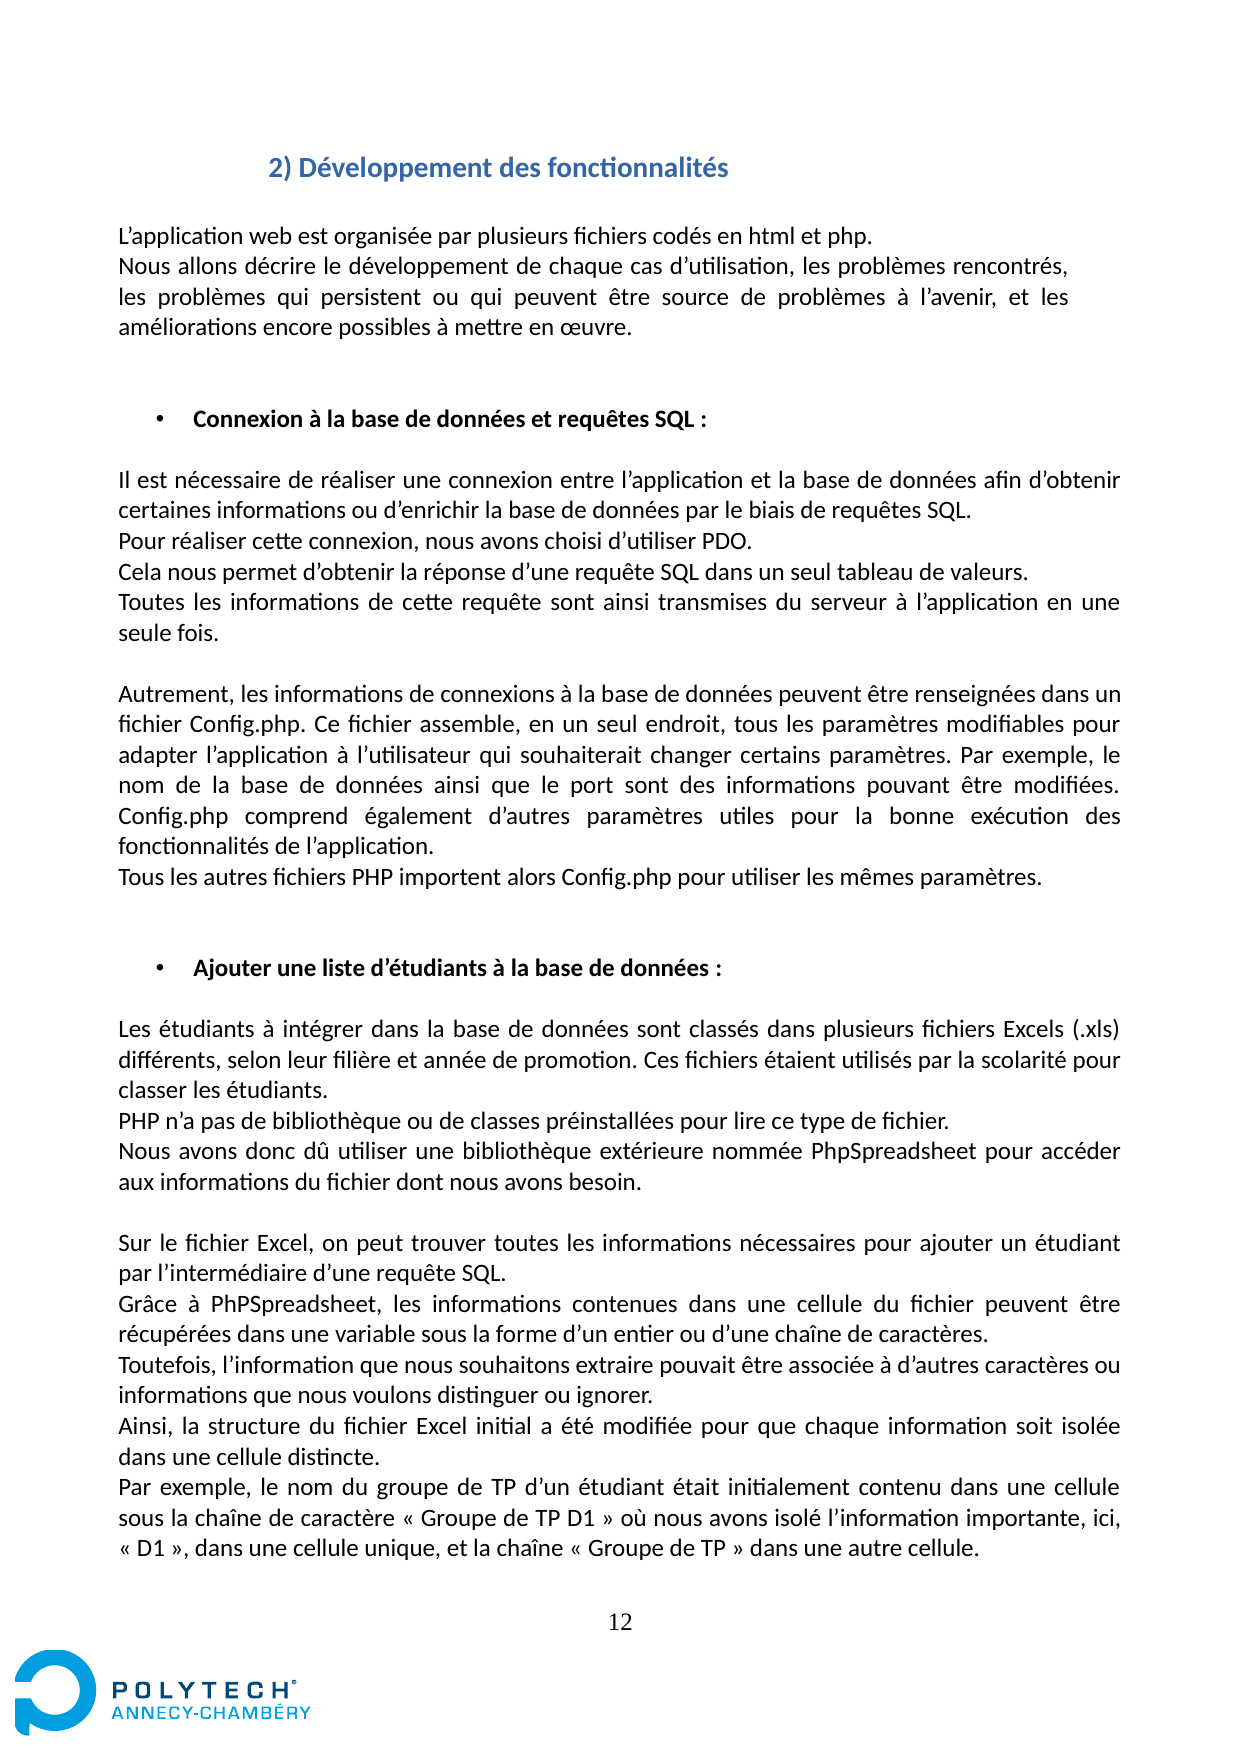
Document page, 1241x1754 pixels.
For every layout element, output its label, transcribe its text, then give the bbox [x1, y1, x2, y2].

list Connexion à la base de données et requêtes SQL : [156, 403, 1122, 433]
text 2) Développement des fonctionnalités [118, 149, 1070, 184]
text PHP n’a pas de bibliothèque ou de classes préinstallées pour lire ce type de fichier. [118, 1105, 1122, 1136]
text Toutes les informations de cette requête sont ainsi transmises du serveur à l’application en une seule fois. [118, 586, 1122, 647]
text Sur le fichier Excel, on peut trouver toutes les informations nécessaires pour ajouter un étudiant par l’intermédiaire d’une requête SQL. [118, 1227, 1122, 1288]
text Nous allons décrire le développement de chaque cas d’utilisation, les problèmes rencontrés, les problèmes qui persistent ou qui peuvent être source de problèmes à l’avenir, et les améliorations encore possibles à mettre en œuvre. [118, 250, 1070, 342]
text Pour réaliser cette connexion, nous avons choisi d’utiliser PDO. [118, 525, 1122, 556]
text Toutefois, l’information que nous souhaitons extraire pouvait être associée à d’autres caractères ou informations que nous voulons distinguer ou ignorer. [118, 1349, 1122, 1410]
text Par exemple, le nom du groupe de TP d’un étudiant était initialement contenu dans une cellule sous la chaîne de caractère « Groupe de TP D1 » où nous avons isolé l’information importante, ici, « D1 », dans une cellule unique, et la chaîne « Groupe de TP » dans une autre cellule. [118, 1471, 1122, 1563]
list Ajouter une liste d’étudiants à la base de données : [156, 952, 1122, 983]
text Grâce à PhPSpreadsheet, les informations contenues dans une cellule du fichier peuvent être récupérées dans une variable sous la forme d’un entier ou d’une chaîne de caractères. [118, 1288, 1122, 1349]
text Les étudiants à intégrer dans la base de données sont classés dans plusieurs fichiers Excels (.xls) différents, selon leur filière et année de promotion. Ces fichiers étaient utilisés par la scolarité pour classer les étudiants. [118, 1013, 1122, 1105]
text Ainsi, la structure du fichier Excel initial a été modifiée pour que chaque information soit isolée dans une cellule distincte. [118, 1410, 1122, 1471]
text L’application web est organisée par plusieurs fichiers codés en html et php. [118, 220, 1070, 250]
text Autrement, les informations de connexions à la base de données peuvent être renseignées dans un fichier Config.php. Ce fichier assemble, en un seul endroit, tous les paramètres modifiables pour adapter l’application à l’utilisateur qui souhaiterait changer certains paramètres. Par exemple, le nom de la base de données ainsi que le port sont des informations pouvant être modifiées. Config.php comprend également d’autres paramètres utiles pour la bonne exécution des fonctionnalités de l’application. [118, 678, 1122, 861]
text Tous les autres fichiers PHP importent alors Config.php pour utiliser les mêmes paramètres. [118, 861, 1122, 891]
text Il est nécessaire de réaliser une connexion entre l’application et la base de données afin d’obtenir certaines informations ou d’enrichir la base de données par le biais de requêtes SQL. [118, 464, 1122, 525]
text Nous avons donc dû utiliser une bibliothèque extérieure nommée PhpSpreadsheet pour accéder aux informations du fichier dont nous avons besoin. [118, 1136, 1122, 1197]
text Cela nous permet d’obtenir la réponse d’une requête SQL dans un seul tableau de valeurs. [118, 556, 1122, 586]
